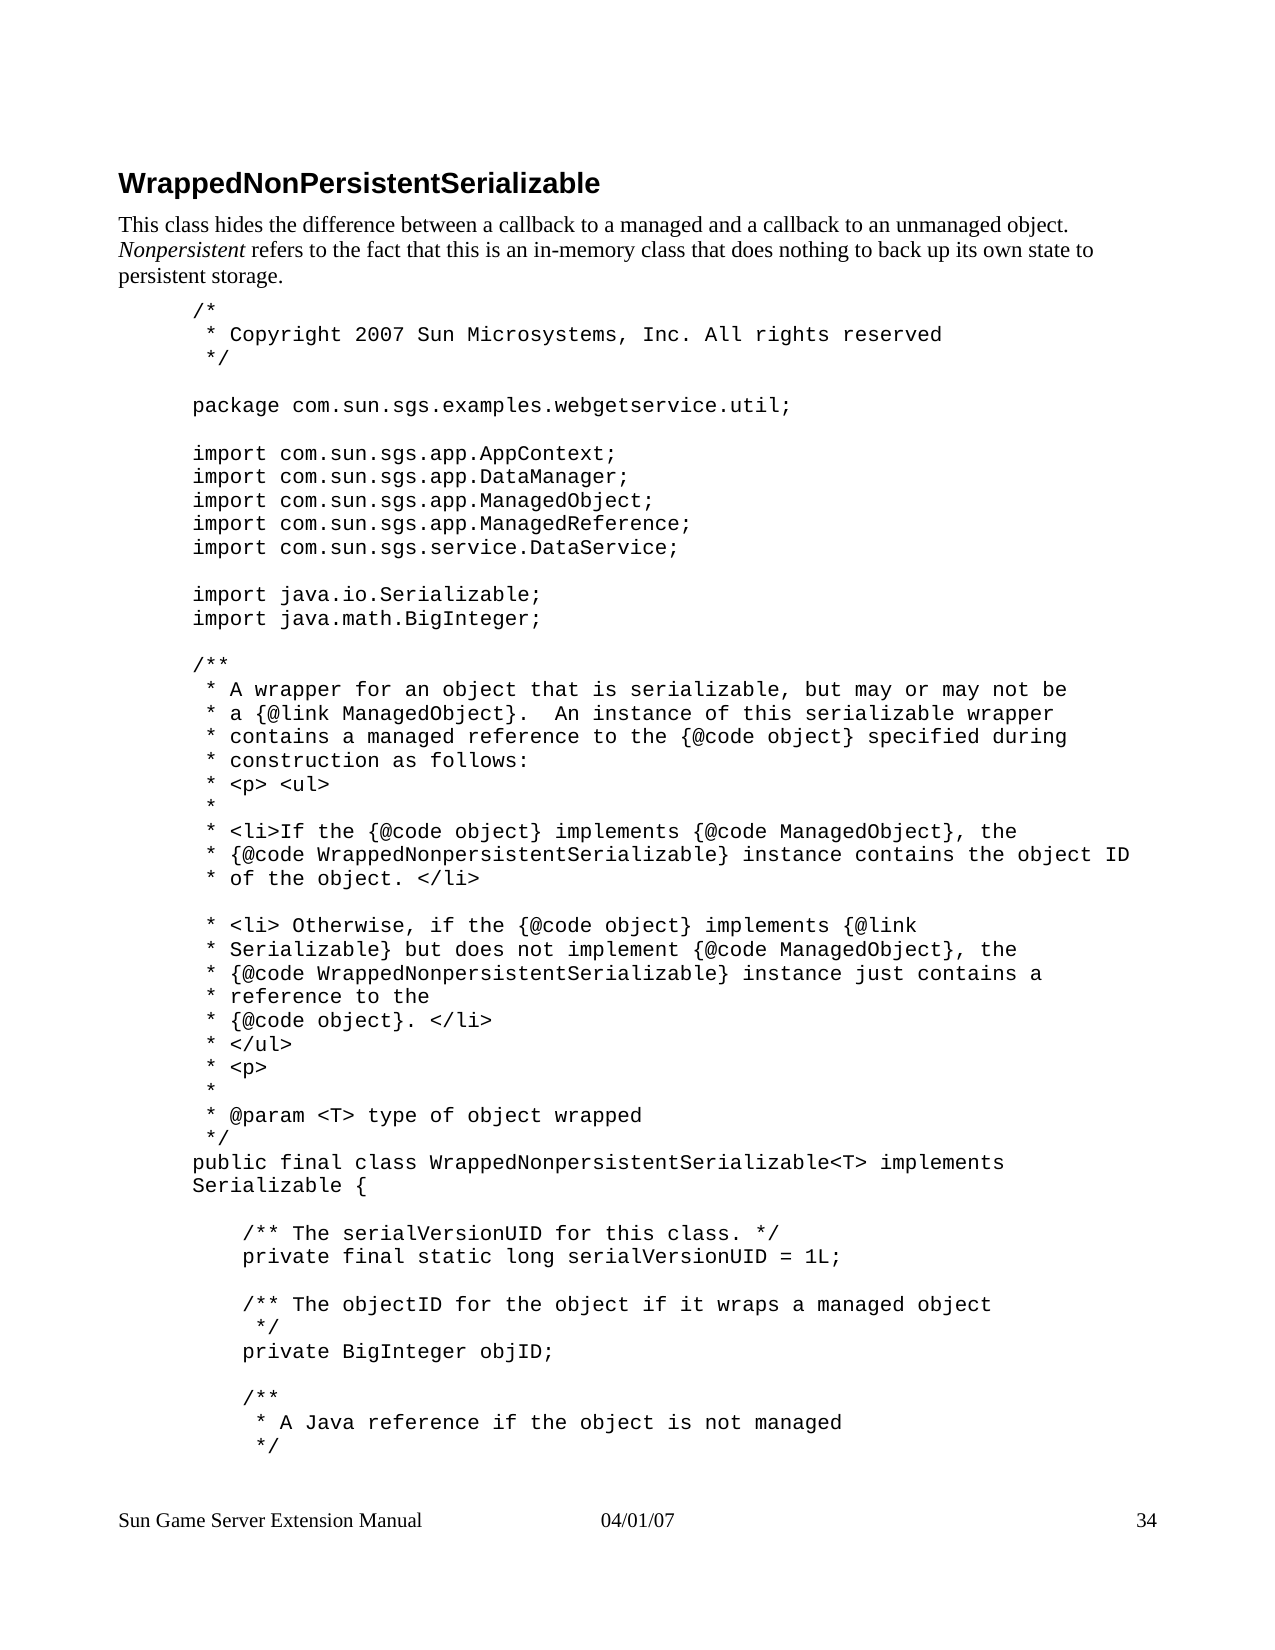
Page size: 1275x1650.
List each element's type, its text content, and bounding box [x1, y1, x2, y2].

text * a {@link ManagedObject}. An instance of this serializable wrapper [192, 703, 1157, 726]
text * {@code WrappedNonpersistentSerializable} instance just contains a * reference to the [192, 963, 1157, 1010]
text */ [192, 1436, 1157, 1459]
text */ [192, 348, 1157, 372]
text * construction as follows: [192, 750, 1157, 773]
text * [192, 797, 1157, 821]
text import com.sun.sgs.app.DataManager; [192, 466, 1157, 490]
text import com.sun.sgs.service.DataService; [192, 537, 1157, 561]
text * <p> [192, 1057, 1157, 1081]
text * @param <T> type of object wrapped [192, 1104, 1157, 1128]
text */ [192, 1317, 1157, 1341]
text import com.sun.sgs.app.ManagedReference; [192, 513, 1157, 537]
text * {@code object}. </li> [192, 1010, 1157, 1034]
text import java.io.Serializable; [192, 584, 1157, 608]
text /** [192, 1388, 1157, 1412]
text * A wrapper for an object that is serializable, but may or may not be [192, 679, 1157, 703]
text /* [192, 301, 1157, 324]
text /** The serialVersionUID for this class. */ [192, 1223, 1157, 1246]
text public final class WrappedNonpersistentSerializable<T> implements Serializable { [192, 1152, 1157, 1199]
text This class hides the difference between a callback to a managed and a callback to an unmanaged object. Nonpersistent refers to the fact that this is an in-memory class that does nothing to back up its own state to persistent storage. [118, 212, 1157, 288]
text private BigInteger objID; [192, 1341, 1157, 1365]
text /** [192, 655, 1157, 679]
text * {@code WrappedNonpersistentSerializable} instance contains the object ID [192, 844, 1157, 868]
text import com.sun.sgs.app.AppContext; [192, 442, 1157, 466]
text * contains a managed reference to the {@code object} specified during [192, 726, 1157, 750]
text * <li> Otherwise, if the {@code object} implements {@link [192, 915, 1157, 939]
text * [192, 1081, 1157, 1104]
text * Serializable} but does not implement {@code ManagedObject}, the [192, 939, 1157, 963]
text * <p> <ul> [192, 773, 1157, 797]
text private final static long serialVersionUID = 1L; [192, 1246, 1157, 1270]
text package com.sun.sgs.examples.webgetservice.util; [192, 395, 1157, 419]
text * of the object. </li> [192, 868, 1157, 892]
text * Copyright 2007 Sun Microsystems, Inc. All rights reserved [192, 324, 1157, 348]
text * A Java reference if the object is not managed [192, 1412, 1157, 1436]
text /** The objectID for the object if it wraps a managed object [192, 1294, 1157, 1317]
text * <li>If the {@code object} implements {@code ManagedObject}, the [192, 821, 1157, 844]
text import com.sun.sgs.app.ManagedObject; [192, 490, 1157, 513]
text * </ul> [192, 1034, 1157, 1057]
text import java.math.BigInteger; [192, 608, 1157, 632]
text */ [192, 1128, 1157, 1152]
subtitle WrappedNonPersistentSerializable [118, 167, 1157, 199]
